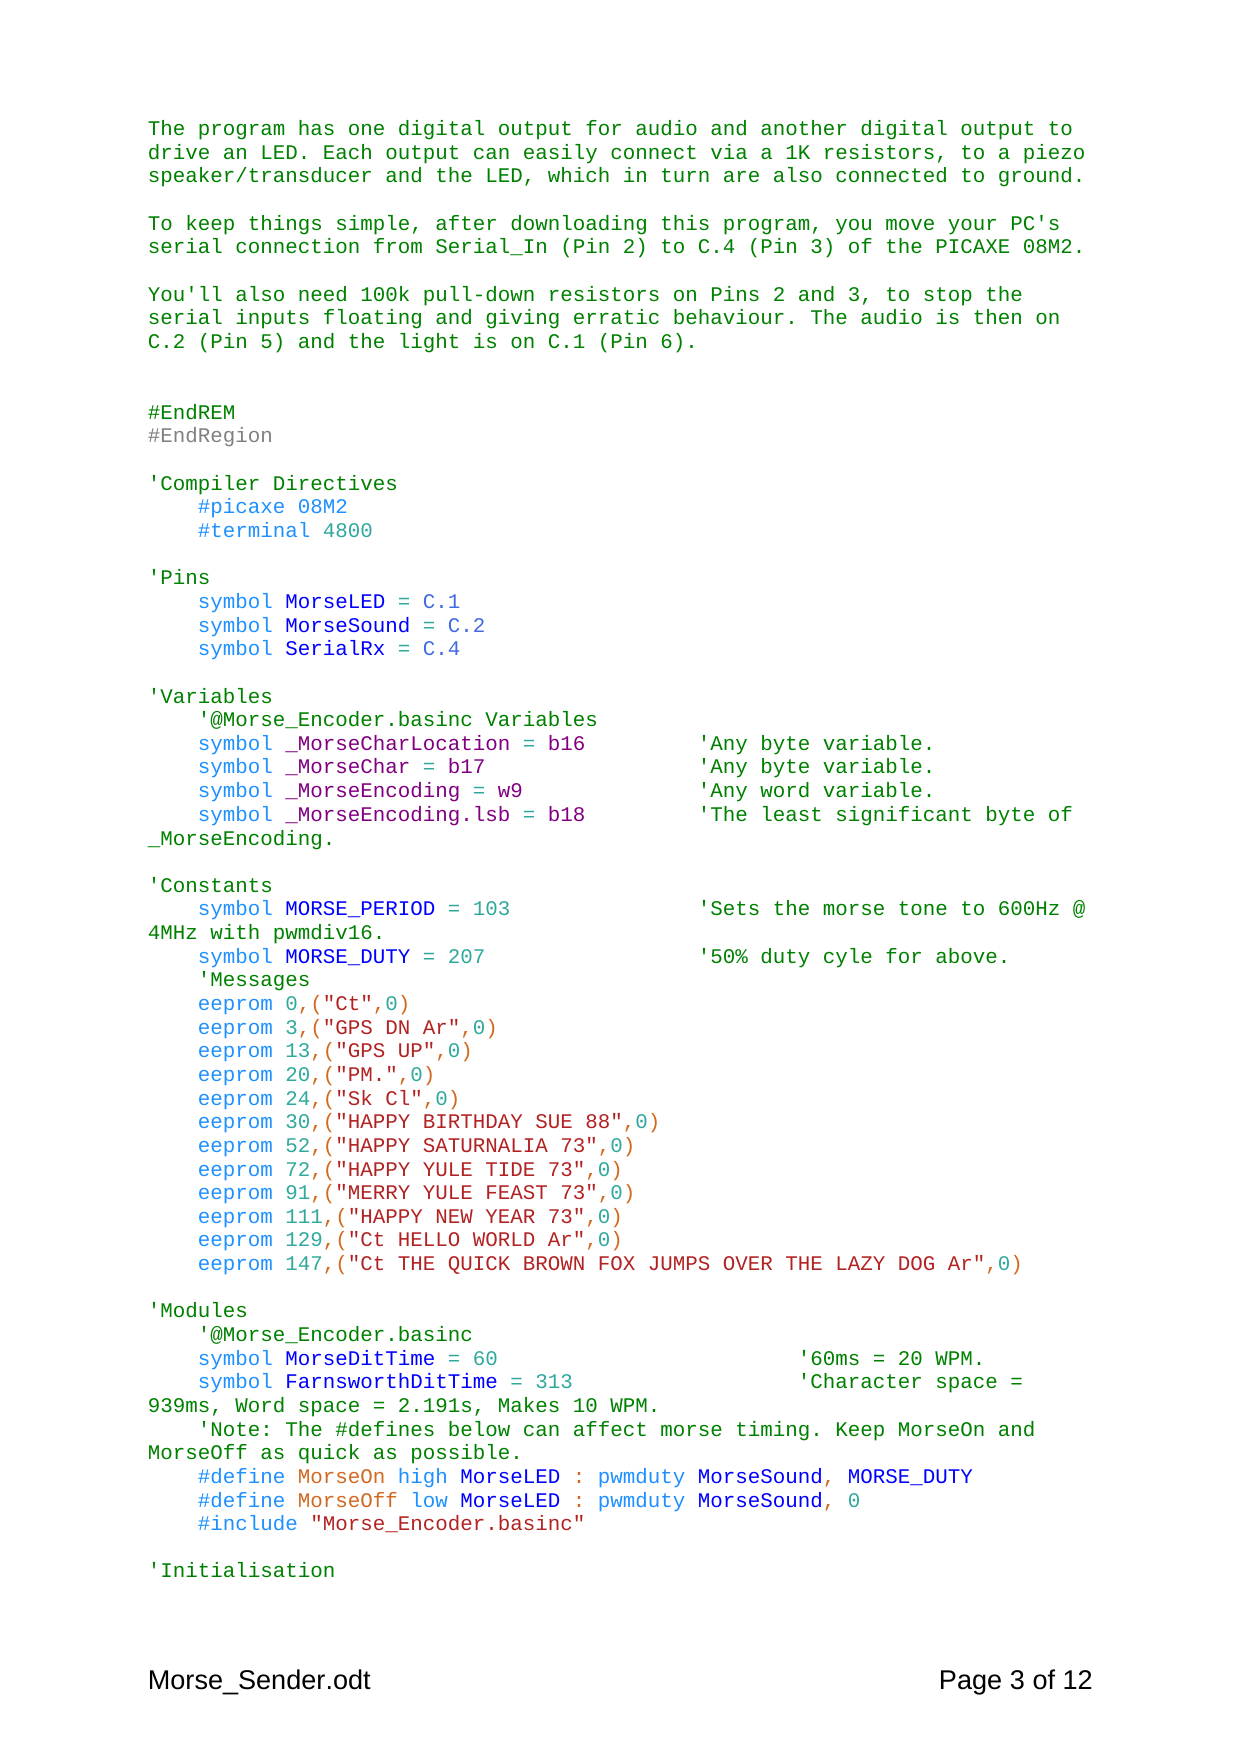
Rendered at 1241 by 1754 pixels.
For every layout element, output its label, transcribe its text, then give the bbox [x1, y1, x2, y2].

text 'Variables [148, 686, 1093, 709]
text 'Constants [148, 875, 1093, 898]
text symbol _MorseEncoding.lsb = b18 'The least significant byte of _MorseEncoding. [148, 804, 1093, 851]
text The program has one digital output for audio and another digital output to drive an LED. Each output can easily connect via a 1K resistors, to a piezo speaker/transducer and the LED, which in turn are also connected to ground. [148, 118, 1093, 189]
text #EndREM [148, 402, 1093, 426]
text eeprom 0,("Ct",0) [148, 993, 1093, 1017]
text symbol MORSE_PERIOD = 103 'Sets the morse tone to 600Hz @ 4MHz with pwmdiv16. [148, 898, 1093, 946]
text eeprom 111,("HAPPY NEW YEAR 73",0) [148, 1206, 1093, 1229]
text 'Pins [148, 567, 1093, 591]
text symbol _MorseEncoding = w9 'Any word variable. [148, 780, 1093, 804]
text eeprom 20,("PM.",0) [148, 1064, 1093, 1088]
text symbol MorseLED = C.1 [148, 591, 1093, 615]
text 'Initialisation [148, 1561, 1093, 1584]
text eeprom 147,("Ct THE QUICK BROWN FOX JUMPS OVER THE LAZY DOG Ar",0) [148, 1253, 1093, 1277]
text #terminal 4800 [148, 520, 1093, 544]
text To keep things simple, after downloading this program, you move your PC's serial connection from Serial_In (Pin 2) to C.4 (Pin 3) of the PICAXE 08M2. [148, 213, 1093, 260]
text eeprom 30,("HAPPY BIRTHDAY SUE 88",0) [148, 1111, 1093, 1135]
text eeprom 72,("HAPPY YULE TIDE 73",0) [148, 1158, 1093, 1182]
text #picaxe 08M2 [148, 496, 1093, 520]
text eeprom 13,("GPS UP",0) [148, 1040, 1093, 1064]
text eeprom 129,("Ct HELLO WORLD Ar",0) [148, 1229, 1093, 1253]
text You'll also need 100k pull-down resistors on Pins 2 and 3, to stop the serial inputs floating and giving erratic behaviour. The audio is then on C.2 (Pin 5) and the light is on C.1 (Pin 6). [148, 284, 1093, 354]
text '@Morse_Encoder.basinc Variables [148, 709, 1093, 733]
text #define MorseOff low MorseLED : pwmduty MorseSound, 0 [148, 1489, 1093, 1513]
text eeprom 91,("MERRY YULE FEAST 73",0) [148, 1182, 1093, 1206]
text symbol MorseDitTime = 60 '60ms = 20 WPM. [148, 1348, 1093, 1371]
text symbol FarnsworthDitTime = 313 'Character space = 939ms, Word space = 2.191s, Makes 10 WPM. [148, 1371, 1093, 1419]
text symbol MORSE_DUTY = 207 '50% duty cyle for above. [148, 946, 1093, 969]
text #EndRegion [148, 426, 1093, 449]
text eeprom 3,("GPS DN Ar",0) [148, 1017, 1093, 1040]
text 'Messages [148, 969, 1093, 993]
text eeprom 52,("HAPPY SATURNALIA 73",0) [148, 1135, 1093, 1158]
text #include "Morse_Encoder.basinc" [148, 1513, 1093, 1537]
text 'Modules [148, 1300, 1093, 1324]
text symbol _MorseCharLocation = b16 'Any byte variable. [148, 733, 1093, 757]
text #define MorseOn high MorseLED : pwmduty MorseSound, MORSE_DUTY [148, 1466, 1093, 1489]
text eeprom 24,("Sk Cl",0) [148, 1088, 1093, 1111]
text symbol _MorseChar = b17 'Any byte variable. [148, 757, 1093, 780]
text symbol SerialRx = C.4 [148, 638, 1093, 662]
text 'Compiler Directives [148, 473, 1093, 496]
text 'Note: The #defines below can affect morse timing. Keep MorseOn and MorseOff as quick as possible. [148, 1419, 1093, 1466]
text symbol MorseSound = C.2 [148, 615, 1093, 638]
text '@Morse_Encoder.basinc [148, 1324, 1093, 1348]
